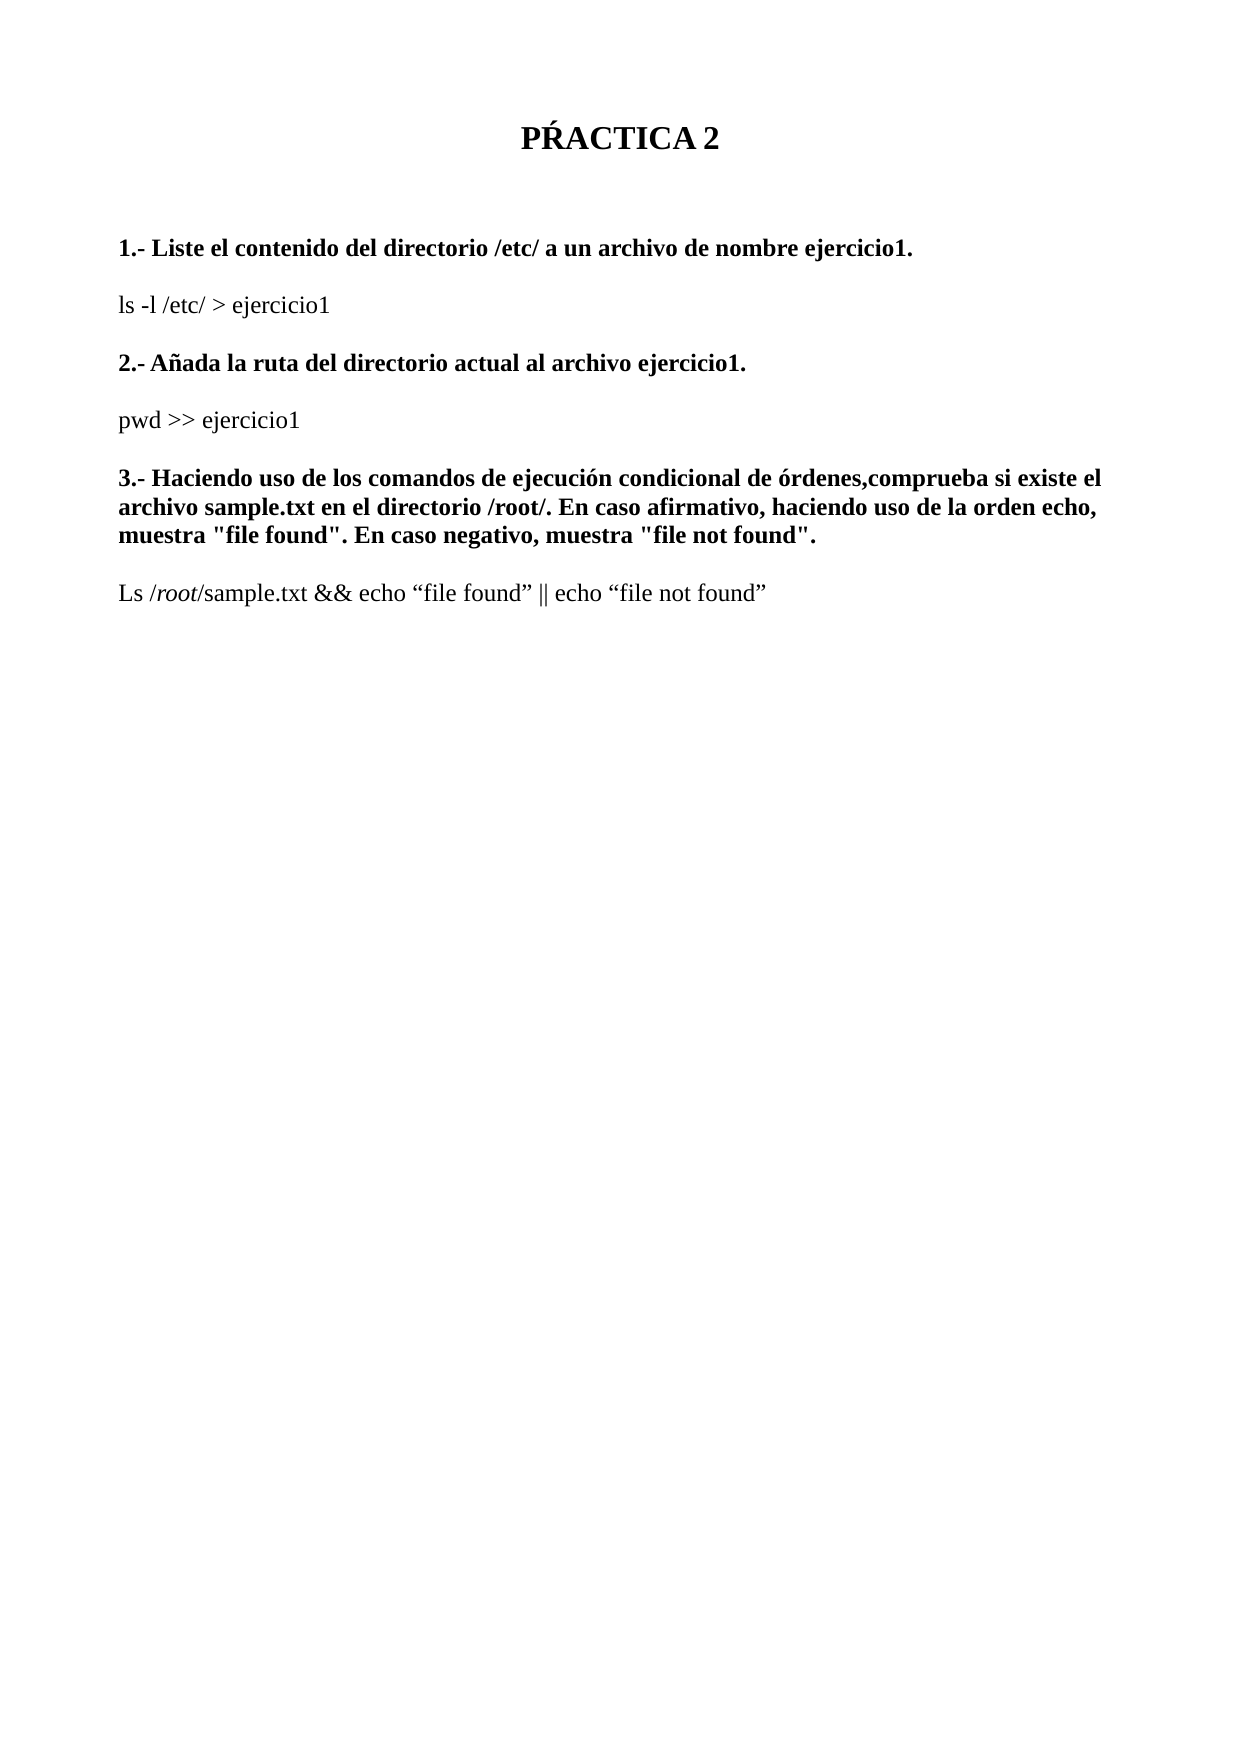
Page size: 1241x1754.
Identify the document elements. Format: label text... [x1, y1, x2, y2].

text PŔACTICA 2 [118, 118, 1122, 156]
text 1.- Liste el contenido del directorio /etc/ a un archivo de nombre ejercicio1. [118, 233, 1122, 262]
text Ls /root/sample.txt && echo “file found” || echo “file not found” [118, 578, 1122, 607]
text ls -l /etc/ > ejercicio1 [118, 291, 1122, 319]
text pwd >> ejercicio1 3.- Haciendo uso de los comandos de ejecución condicional de órdenes,comprueba si existe el archivo sample.txt en el directorio /root/. En caso afirmativo, haciendo uso de la orden echo, muestra "file found". En caso negativo, muestra "file not found". [118, 406, 1122, 549]
text 2.- Añada la ruta del directorio actual al archivo ejercicio1. [118, 348, 1122, 377]
